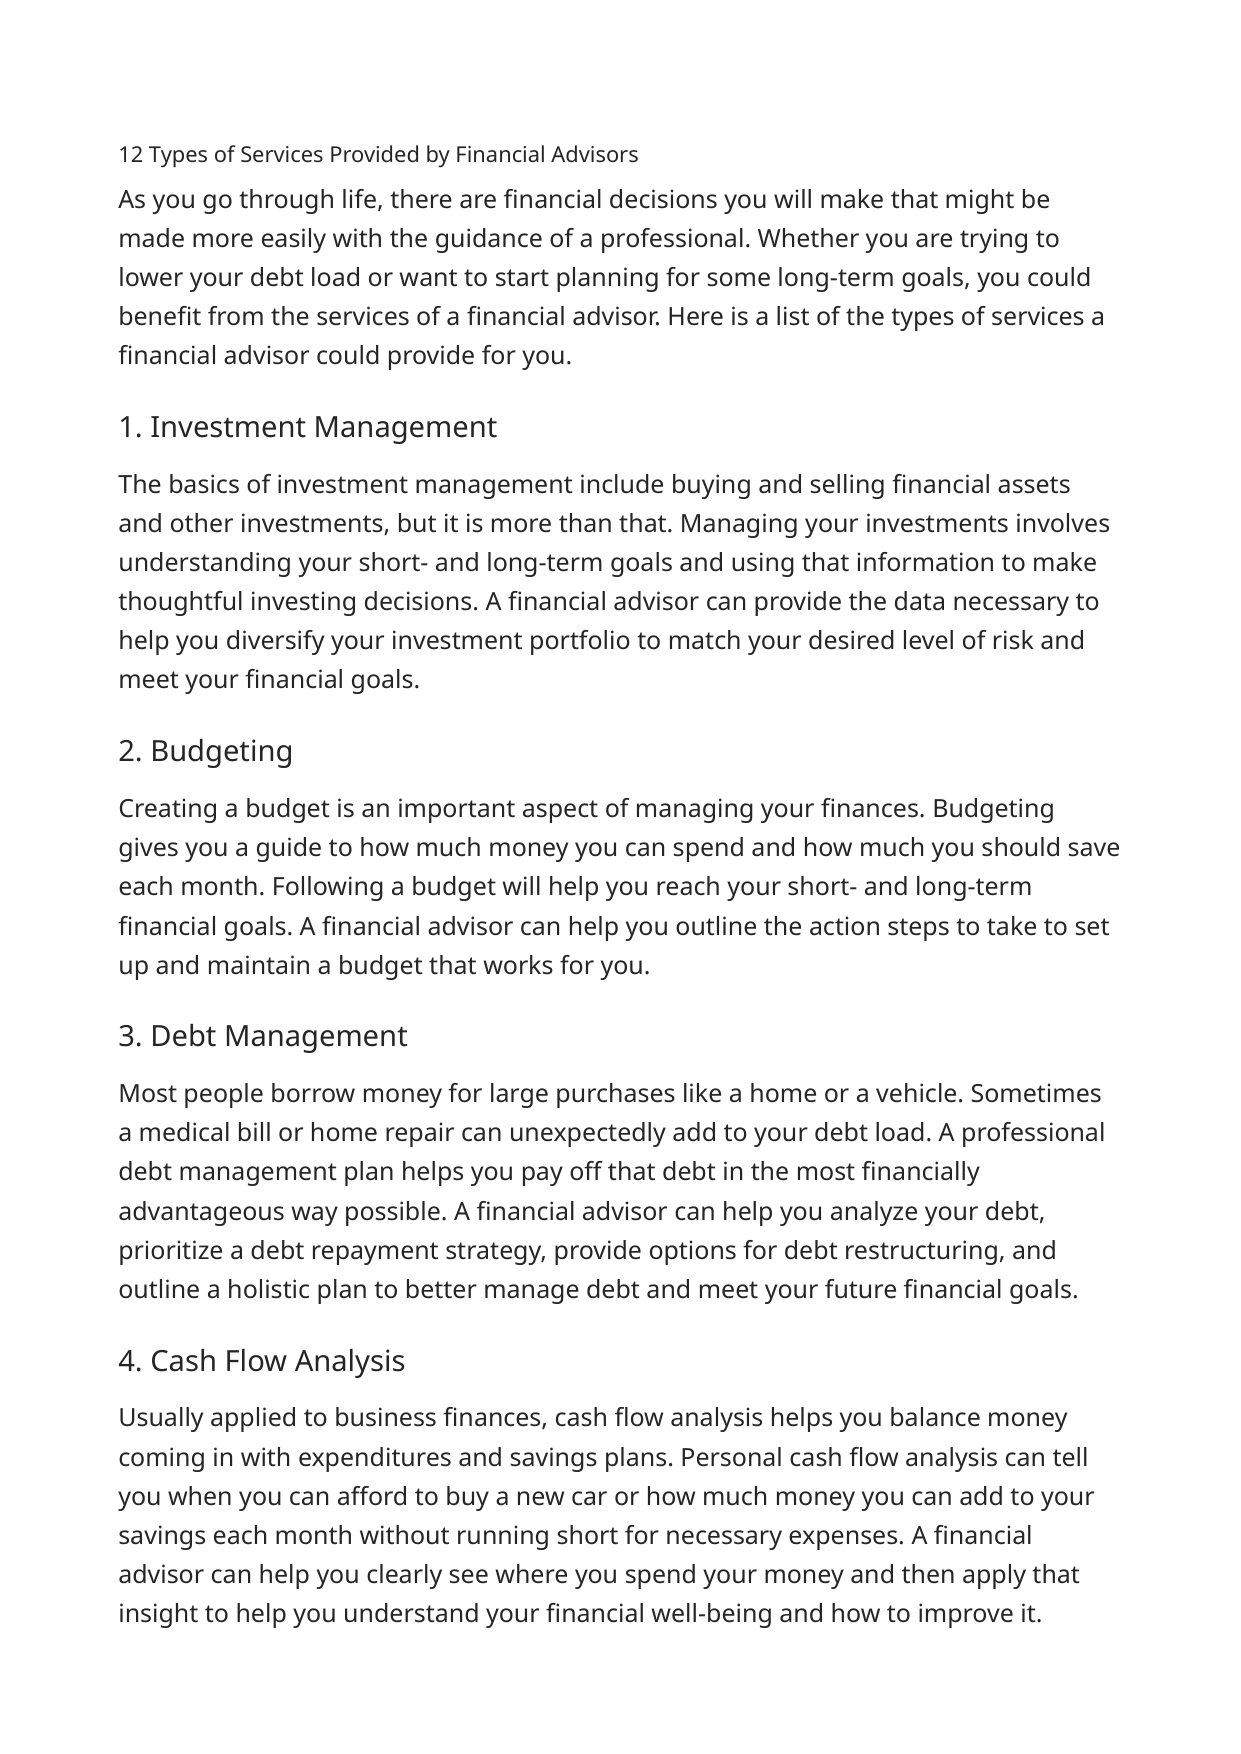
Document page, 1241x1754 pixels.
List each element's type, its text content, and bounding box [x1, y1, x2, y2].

text Most people borrow money for large purchases like a home or a vehicle. Sometimes a medical bill or home repair can unexpectedly add to your debt load. A professional debt management plan helps you pay off that debt in the most financially advantageous way possible. A financial advisor can help you analyze your debt, prioritize a debt repayment strategy, provide options for debt restructuring, and outline a holistic plan to better manage debt and meet your future financial goals. [118, 1076, 1122, 1306]
subtitle 1. Investment Management [118, 406, 1122, 446]
subtitle 12 Types of Services Provided by Financial Advisors [118, 139, 1122, 169]
subtitle 3. Debt Management [118, 1016, 1122, 1055]
subtitle 2. Budgeting [118, 731, 1122, 770]
text The basics of investment management include buying and selling financial assets and other investments, but it is more than that. Managing your investments involves understanding your short- and long-term goals and using that information to make thoughtful investing decisions. A financial advisor can provide the data necessary to help you diversify your investment portfolio to match your desired level of risk and meet your financial goals. [118, 466, 1122, 696]
text Usually applied to business finances, cash flow analysis helps you balance money coming in with expenditures and savings plans. Personal cash flow analysis can tell you when you can afford to buy a new car or how much money you can add to your savings each month without running short for necessary expenses. A financial advisor can help you clearly see where you spend your money and then apply that insight to help you understand your financial well-being and how to improve it. [118, 1400, 1122, 1630]
text Creating a budget is an important aspect of managing your finances. Budgeting gives you a guide to how much money you can spend and how much you should save each month. Following a budget will help you reach your short- and long-term financial goals. A financial advisor can help you outline the action steps to take to set up and maintain a budget that works for you. [118, 791, 1122, 981]
subtitle 4. Cash Flow Analysis [118, 1340, 1122, 1379]
text As you go through life, there are financial decisions you will make that might be made more easily with the guidance of a professional. Whether you are trying to lower your debt load or want to start planning for some long-term goals, you could benefit from the services of a financial advisor. Here is a list of the types of services a financial advisor could provide for you. [118, 181, 1122, 372]
